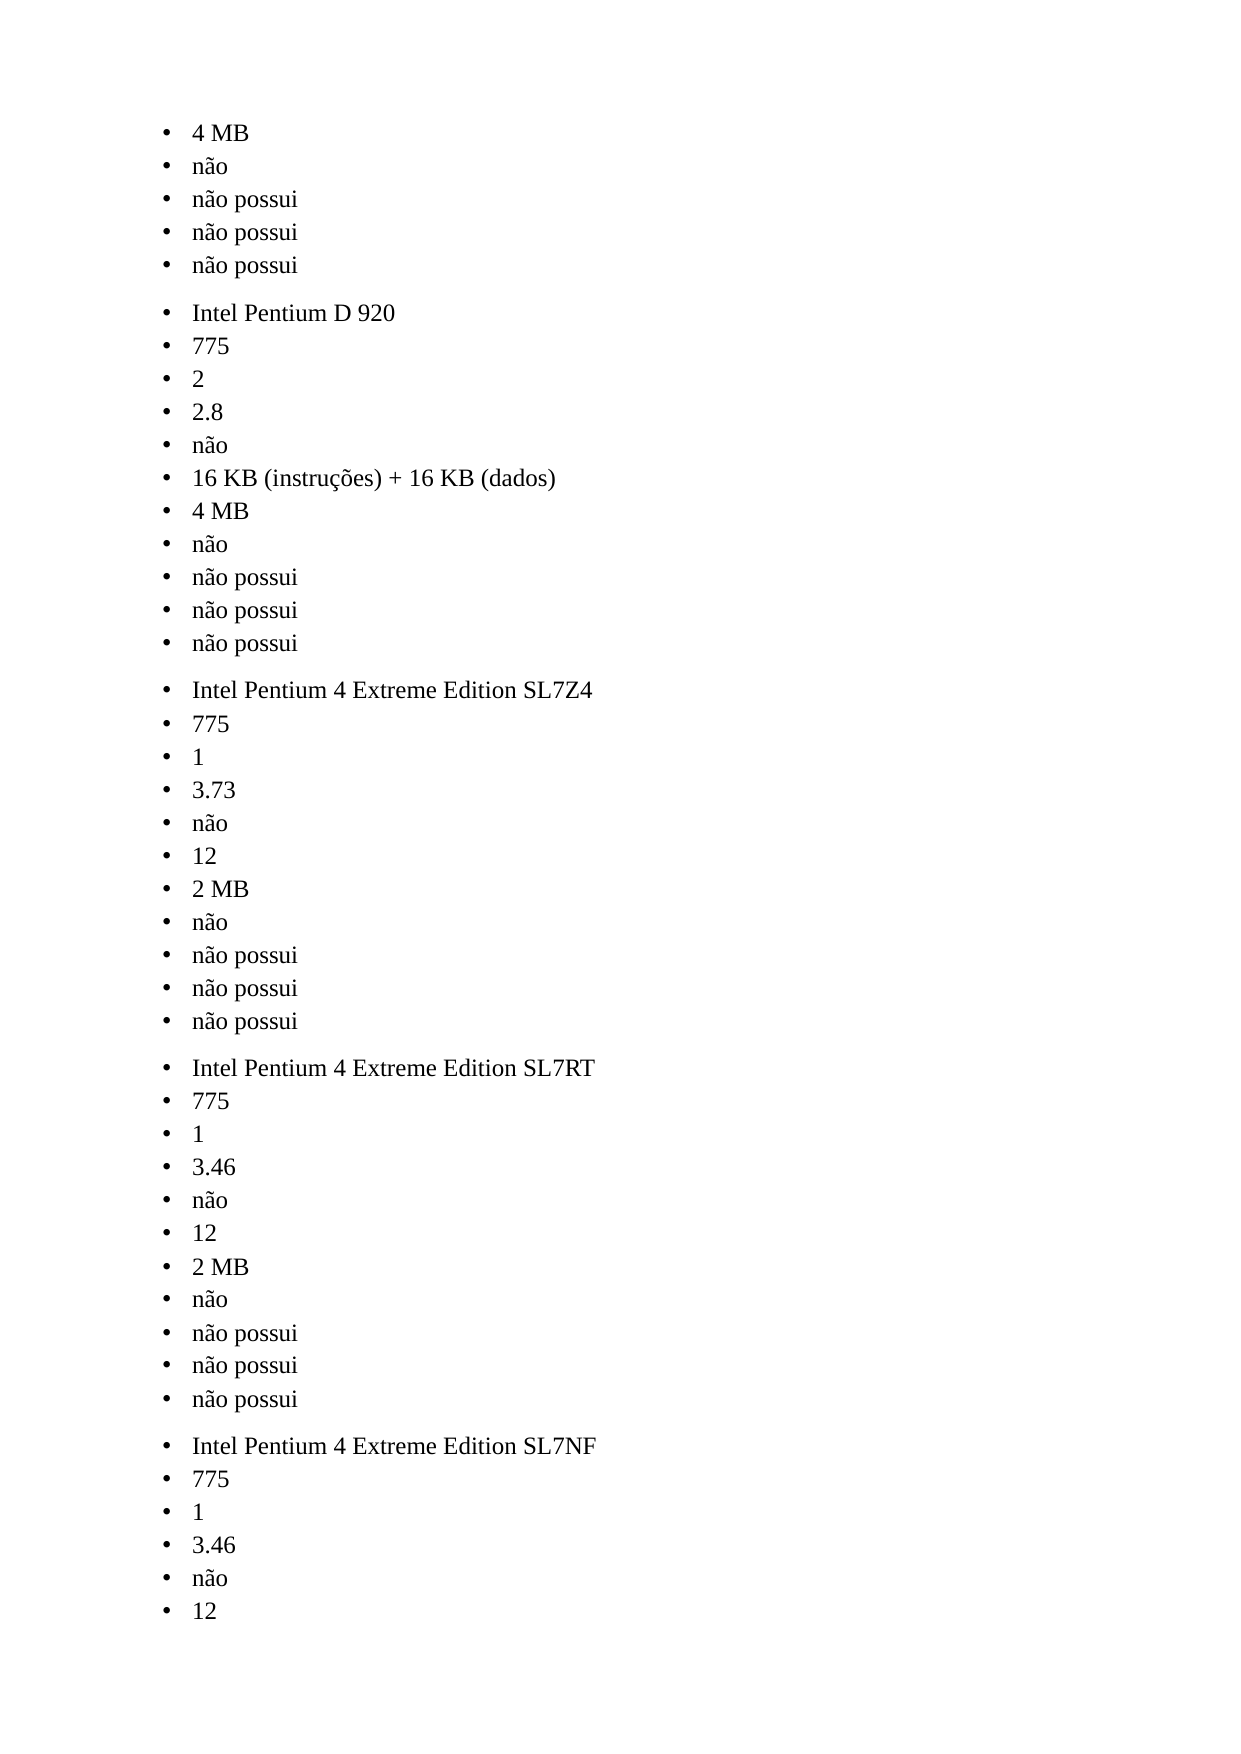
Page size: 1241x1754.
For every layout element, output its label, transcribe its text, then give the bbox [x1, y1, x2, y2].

list não [162, 1186, 1122, 1214]
list não possui [162, 973, 1122, 1002]
list Intel Pentium 4 Extreme Edition SL7Z4 [162, 676, 1122, 704]
list não possui [162, 1384, 1122, 1412]
list 775 [162, 1464, 1122, 1493]
list 1 [162, 1497, 1122, 1526]
list 2.8 [162, 397, 1122, 426]
list 12 [162, 1218, 1122, 1247]
list não [162, 808, 1122, 836]
list não [162, 151, 1122, 180]
list Intel Pentium 4 Extreme Edition SL7NF [162, 1431, 1122, 1460]
list não possui [162, 562, 1122, 591]
list Intel Pentium D 920 [162, 298, 1122, 327]
list não possui [162, 628, 1122, 657]
list não possui [162, 250, 1122, 279]
list não possui [162, 595, 1122, 624]
list 4 MB [162, 496, 1122, 525]
list não possui [162, 1006, 1122, 1034]
list não [162, 1563, 1122, 1592]
list não possui [162, 1351, 1122, 1379]
list 1 [162, 1119, 1122, 1148]
list 12 [162, 841, 1122, 869]
list não [162, 907, 1122, 936]
list 3.46 [162, 1152, 1122, 1181]
list não [162, 430, 1122, 459]
list Intel Pentium 4 Extreme Edition SL7RT [162, 1053, 1122, 1082]
list 775 [162, 709, 1122, 737]
list 2 MB [162, 1252, 1122, 1280]
list não possui [162, 1318, 1122, 1346]
list não possui [162, 940, 1122, 968]
list 2 MB [162, 874, 1122, 902]
list 2 [162, 364, 1122, 393]
list 3.46 [162, 1530, 1122, 1559]
list 1 [162, 742, 1122, 770]
list não [162, 529, 1122, 558]
list 775 [162, 331, 1122, 359]
list 12 [162, 1596, 1122, 1625]
list não possui [162, 217, 1122, 246]
list 4 MB [162, 118, 1122, 147]
list 775 [162, 1086, 1122, 1115]
list 16 KB (instruções) + 16 KB (dados) [162, 463, 1122, 492]
list não possui [162, 184, 1122, 213]
list 3.73 [162, 775, 1122, 803]
list não [162, 1284, 1122, 1313]
